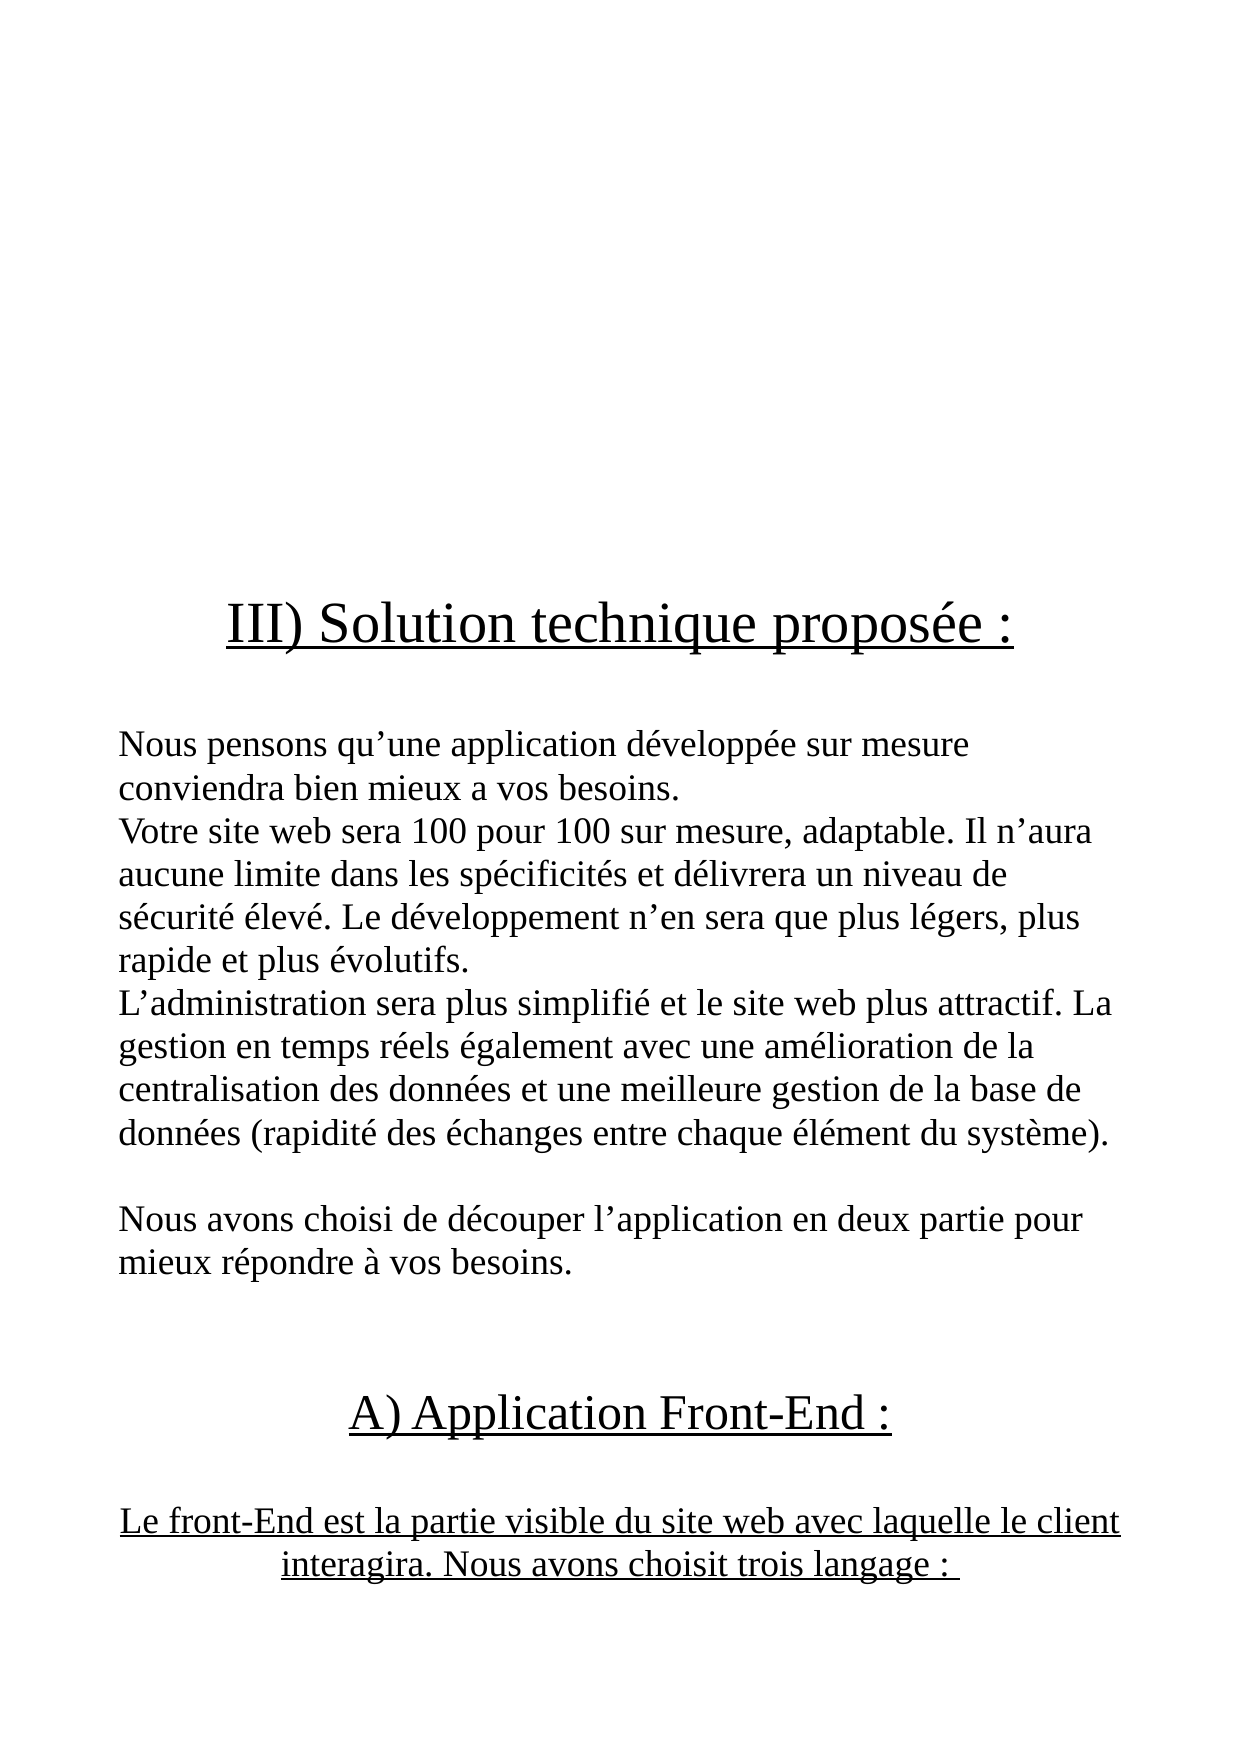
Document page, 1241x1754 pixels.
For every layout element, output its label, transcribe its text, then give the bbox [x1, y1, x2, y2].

text III) Solution technique proposée : [118, 588, 1122, 655]
text L’administration sera plus simplifié et le site web plus attractif. La gestion en temps réels également avec une amélioration de la centralisation des données et une meilleure gestion de la base de données (rapidité des échanges entre chaque élément du système). [118, 981, 1122, 1153]
text Nous avons choisi de découper l’application en deux partie pour mieux répondre à vos besoins. [118, 1196, 1122, 1282]
text Votre site web sera 100 pour 100 sur mesure, adaptable. Il n’aura aucune limite dans les spécificités et délivrera un niveau de sécurité élevé. Le développement n’en sera que plus légers, plus rapide et plus évolutifs. [118, 808, 1122, 981]
text A) Application Front-End : [118, 1383, 1122, 1441]
text Le front-End est la partie visible du site web avec laquelle le client interagira. Nous avons choisit trois langage : [118, 1498, 1122, 1584]
text Nous pensons qu’une application développée sur mesure conviendra bien mieux a vos besoins. [118, 722, 1122, 808]
